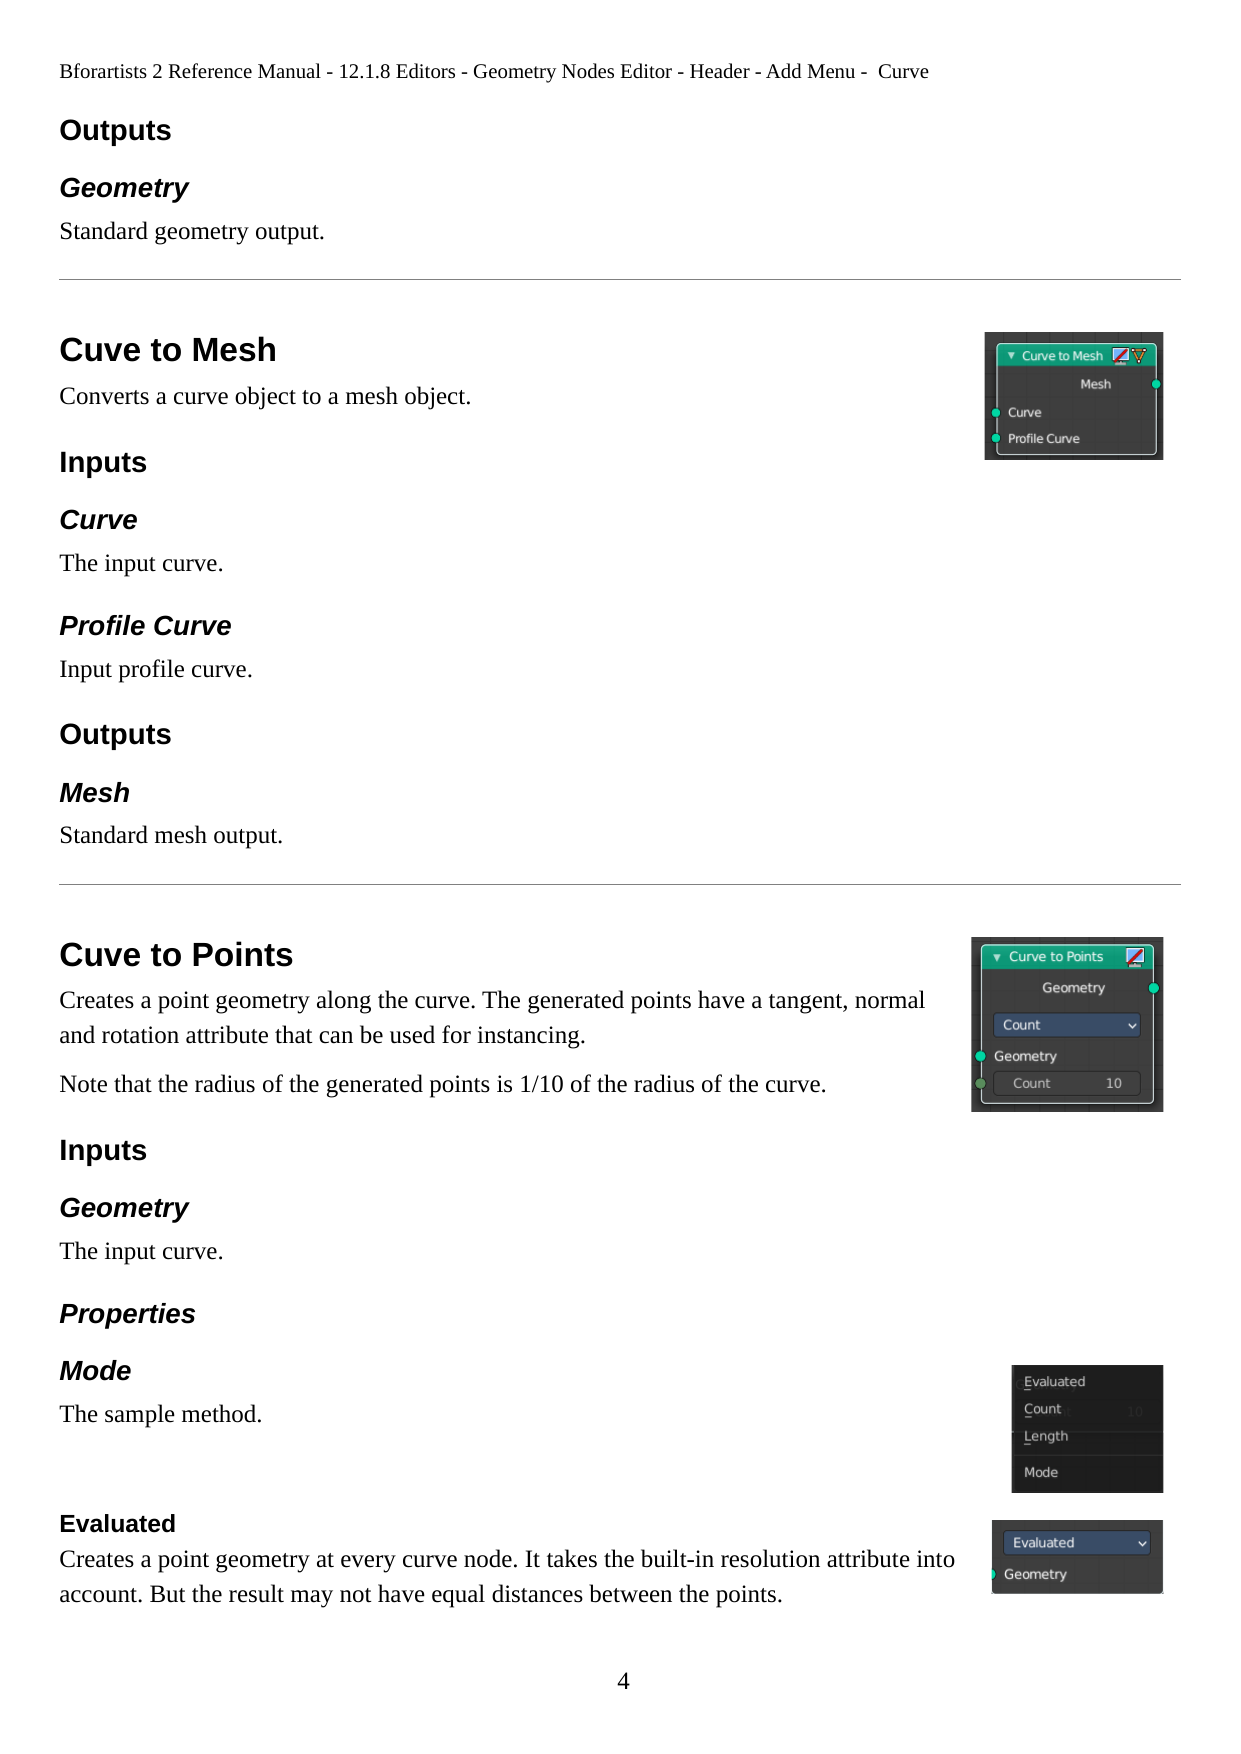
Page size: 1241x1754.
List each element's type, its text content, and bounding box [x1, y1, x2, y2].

text Note that the radius of the generated points is 1/10 of the radius of the curve. [59, 1069, 971, 1098]
text [1164, 1399, 1181, 1427]
text Standard mesh output. [59, 820, 1181, 849]
subtitle Inputs [59, 1133, 1181, 1167]
subtitle Evaluated [59, 1509, 1181, 1538]
picture [1011, 1365, 1164, 1493]
subtitle Outputs [59, 717, 1181, 751]
picture [991, 1520, 1164, 1594]
subtitle Profile Curve [59, 609, 1181, 641]
subtitle Cuve to Points [59, 934, 1181, 973]
subtitle Cuve to Mesh [59, 330, 1181, 368]
text Standard geometry output. [59, 216, 1181, 244]
text The input curve. [59, 548, 1181, 576]
picture [984, 332, 1164, 460]
subtitle Mode [59, 1354, 1181, 1386]
text The sample method. [59, 1399, 1011, 1427]
text Creates a point geometry along the curve. The generated points have a tangent, normal and rotation attribute that can be used for instancing. [59, 986, 971, 1049]
subtitle Geometry [59, 1192, 1181, 1223]
picture [971, 937, 1164, 1112]
text Input profile curve. [59, 654, 1181, 682]
text Creates a point geometry at every curve node. It takes the built-in resolution attribute into account. But the result may not have equal distances between the points. [59, 1544, 1181, 1607]
text Converts a curve object to a mesh object. [59, 381, 984, 410]
subtitle Geometry [59, 171, 1181, 203]
subtitle Inputs [59, 444, 1181, 478]
subtitle Curve [59, 503, 1181, 535]
subtitle Outputs [59, 113, 1181, 146]
subtitle Properties [59, 1297, 1181, 1329]
subtitle Mesh [59, 776, 1181, 808]
text The input curve. [59, 1236, 1181, 1265]
